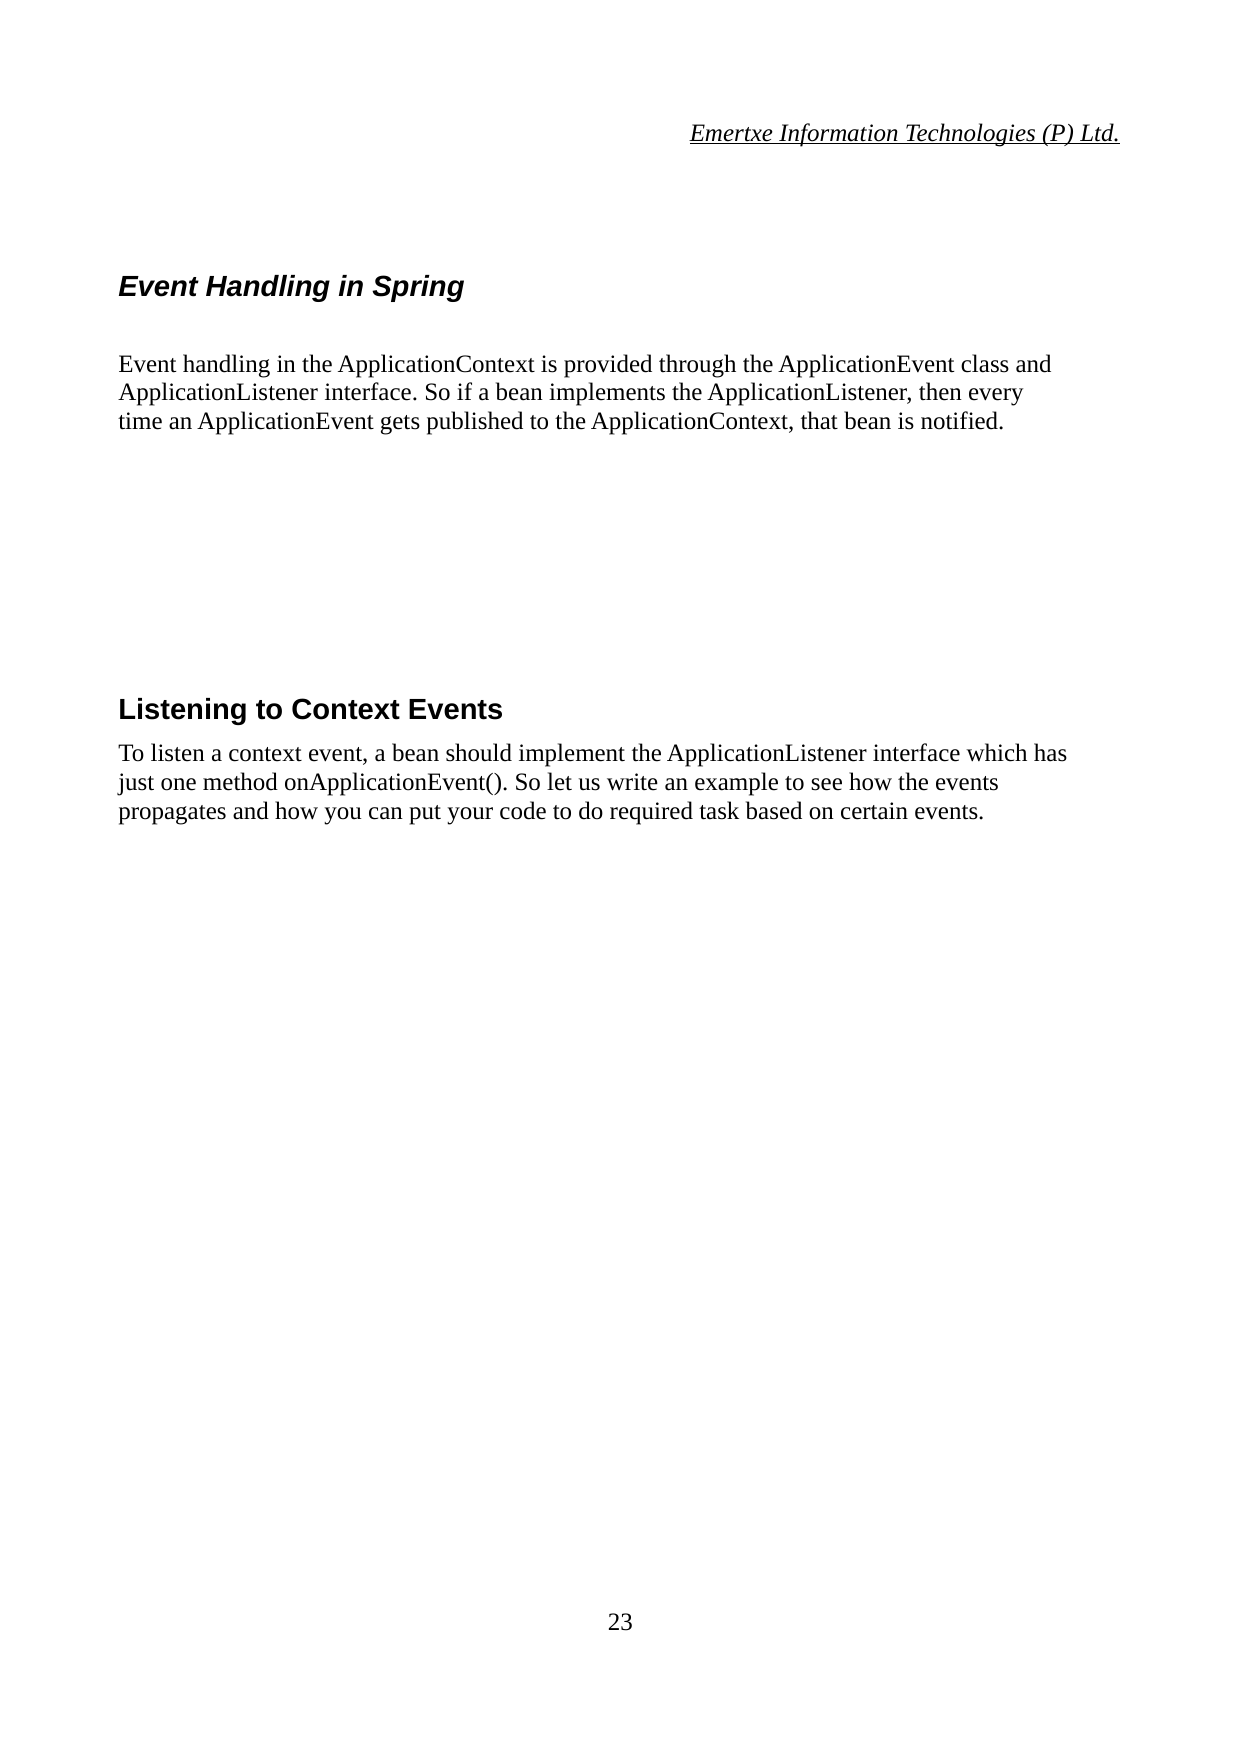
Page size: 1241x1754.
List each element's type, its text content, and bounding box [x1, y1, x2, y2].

subtitle Listening to Context Events [118, 692, 1122, 726]
text propagates and how you can put your code to do required task based on certain events. [118, 796, 1122, 825]
subtitle Event Handling in Spring [118, 269, 1122, 303]
text To listen a context event, a bean should implement the ApplicationListener interface which has [118, 738, 1122, 767]
text just one method onApplicationEvent(). So let us write an example to see how the events [118, 767, 1122, 796]
text Event handling in the ApplicationContext is provided through the ApplicationEvent class and ApplicationListener interface. So if a bean implements the ApplicationListener, then every [118, 349, 1122, 406]
text time an ApplicationEvent gets published to the ApplicationContext, that bean is notified. [118, 406, 1122, 435]
